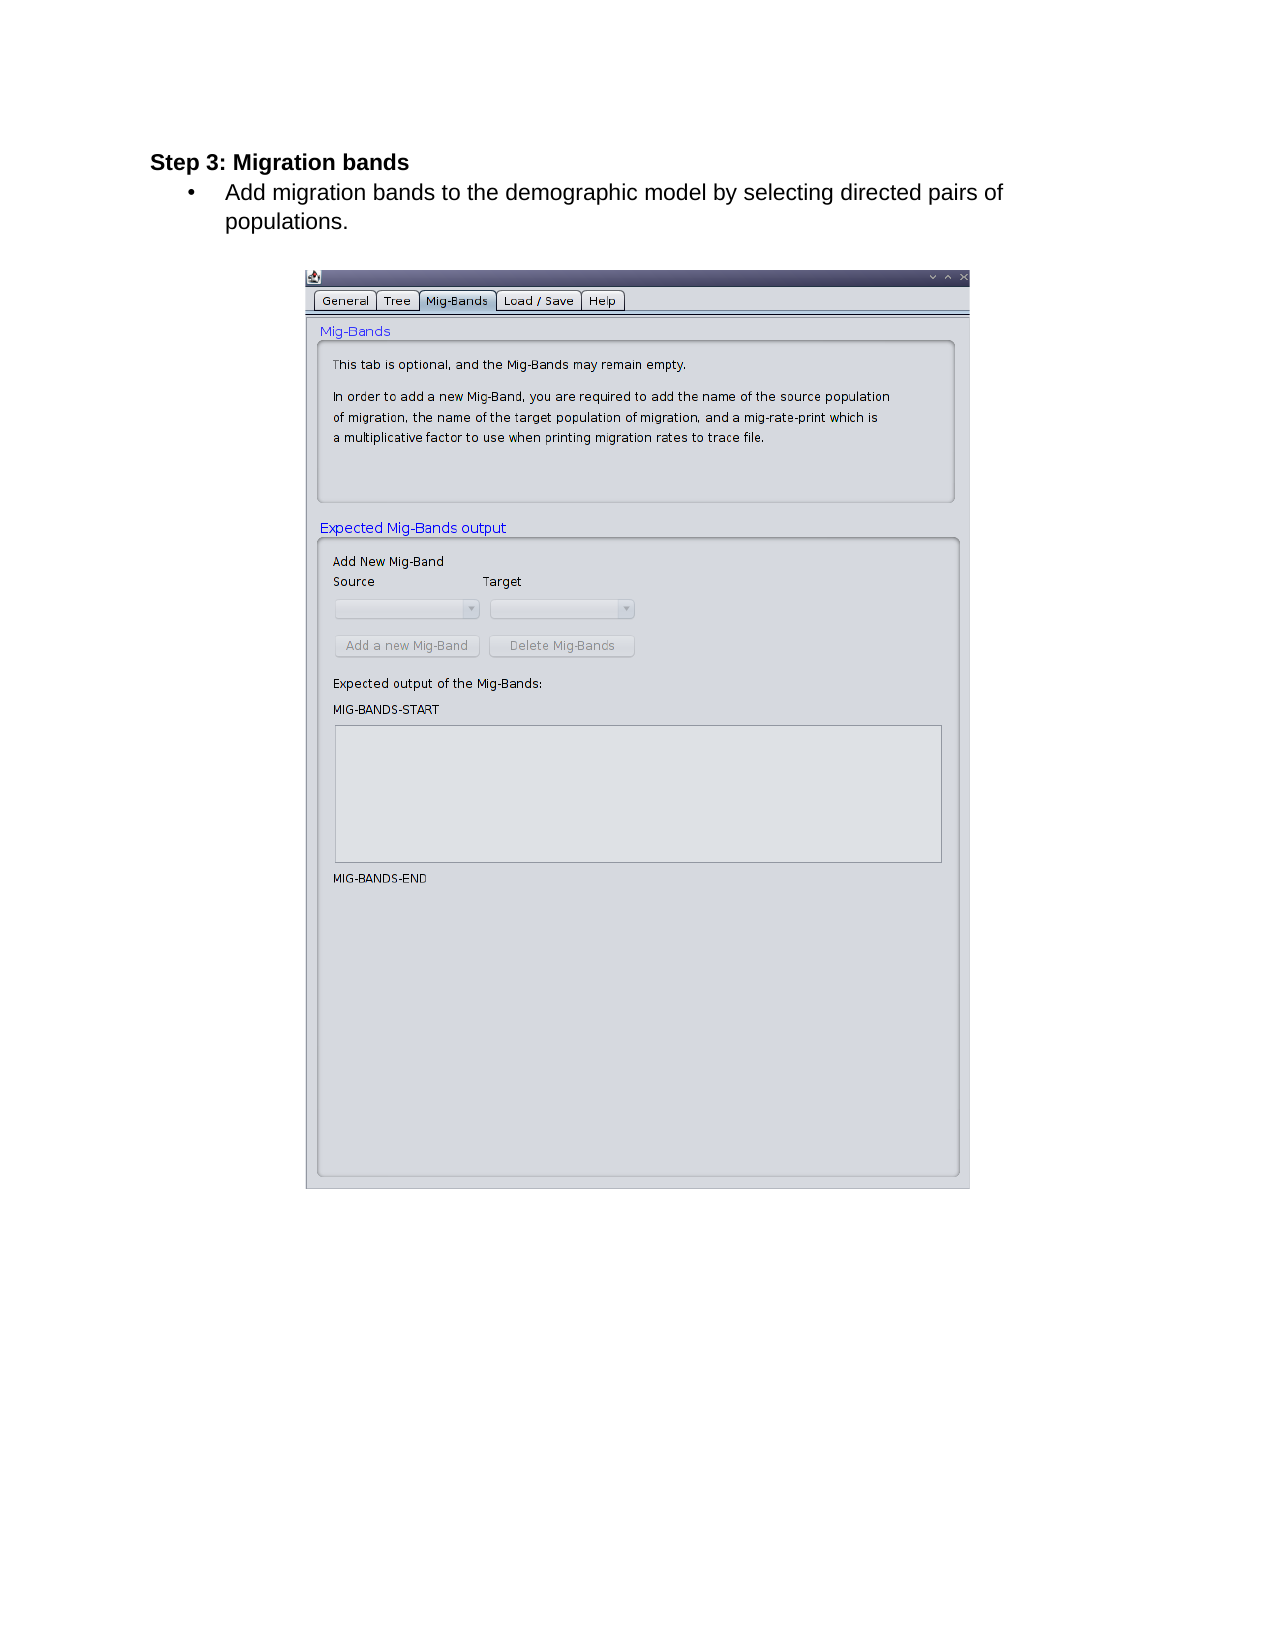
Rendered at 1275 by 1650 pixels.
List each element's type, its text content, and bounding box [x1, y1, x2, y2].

list Add migration bands to the demographic model by selecting directed pairs of populations. [187, 179, 1125, 234]
text Step 3: Migration bands [150, 150, 1125, 176]
picture [305, 270, 970, 1189]
